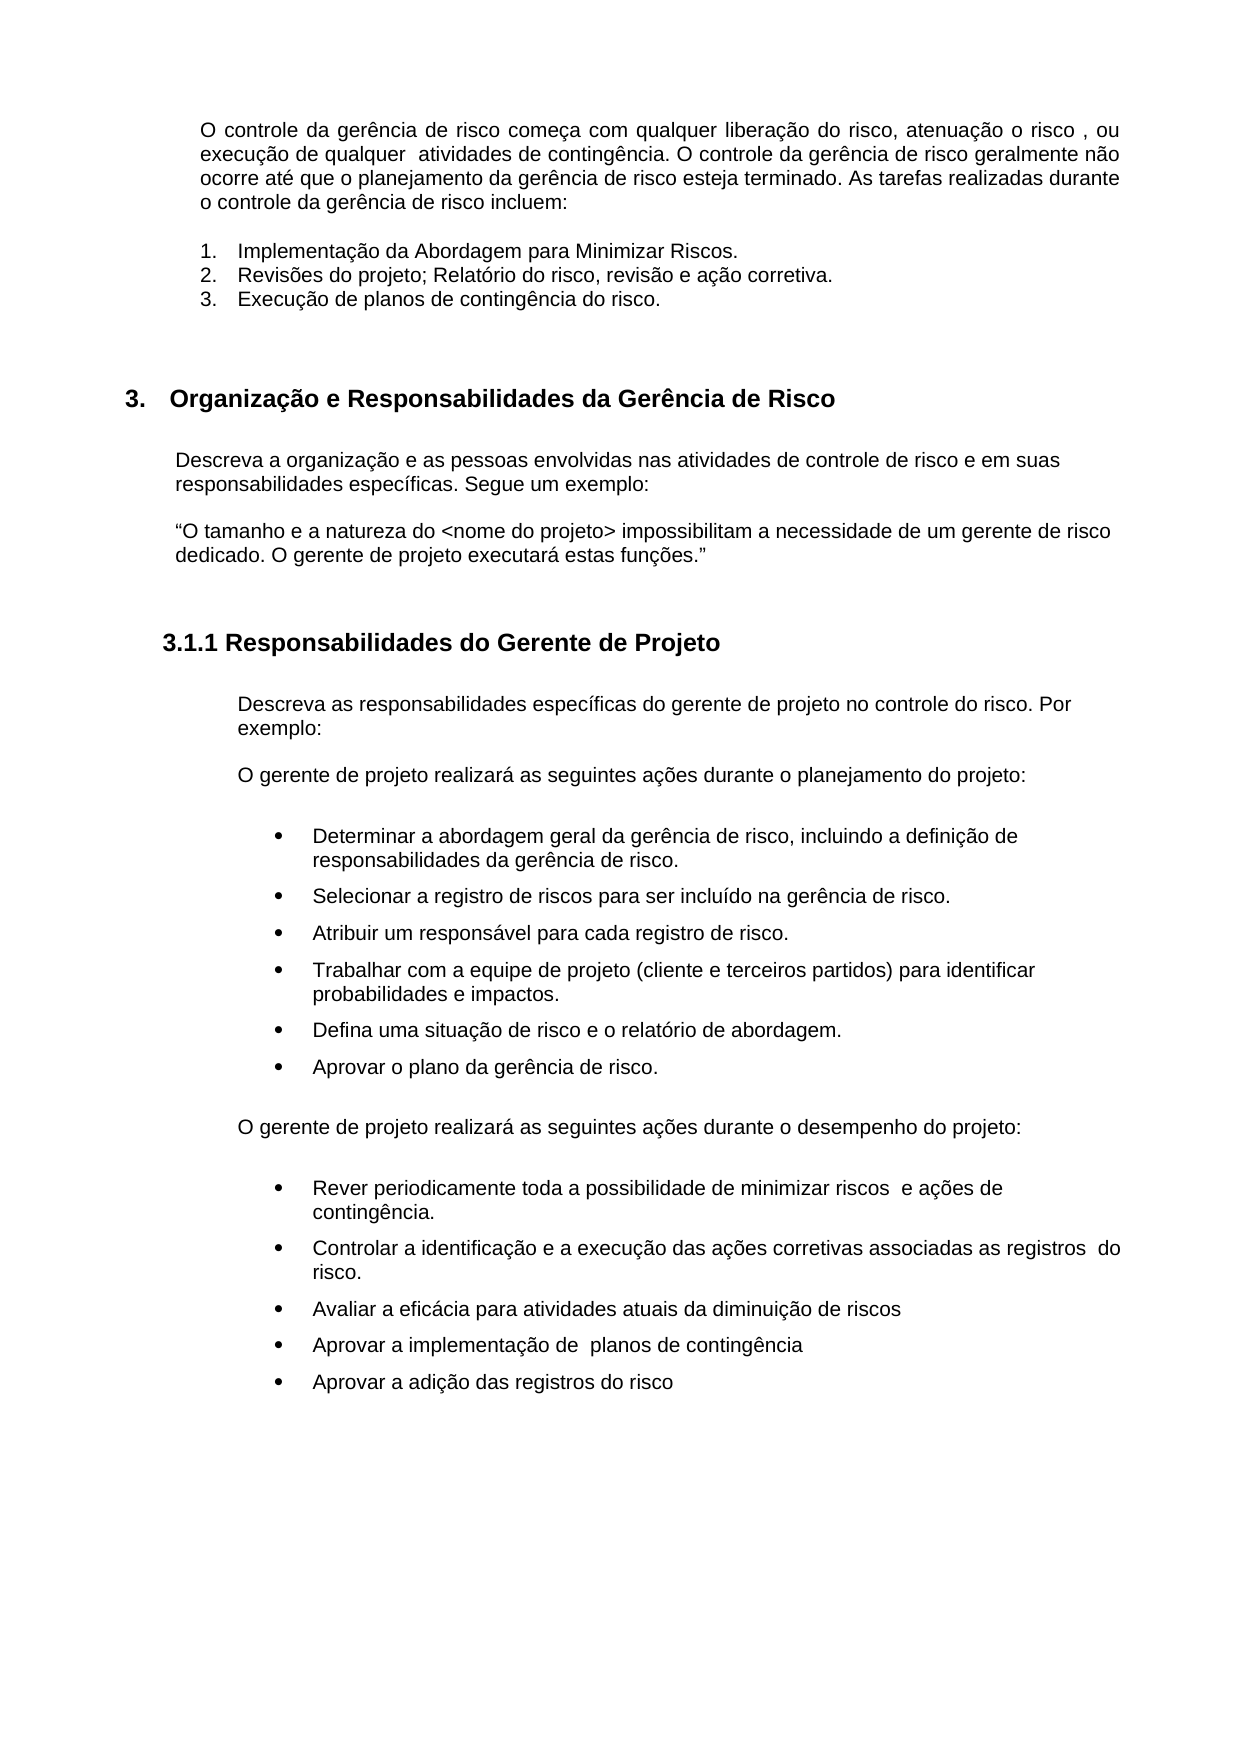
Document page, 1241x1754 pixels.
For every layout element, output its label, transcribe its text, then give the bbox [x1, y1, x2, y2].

text “O tamanho e a natureza do <nome do projeto> impossibilitam a necessidade de um gerente de risco dedicado. O gerente de projeto executará estas funções.” [175, 519, 1122, 567]
list Aprovar o plano da gerência de risco. [275, 1054, 1122, 1078]
list Atribuir um responsável para cada registro de risco. [275, 921, 1122, 945]
list Trabalhar com a equipe de projeto (cliente e terceiros partidos) para identificar probabilidades e impactos. [275, 957, 1122, 1005]
list Execução de planos de contingência do risco. [200, 287, 1122, 335]
list Controlar a identificação e a execução das ações corretivas associadas as registros do risco. [275, 1236, 1122, 1284]
list Avaliar a eficácia para atividades atuais da diminuição de riscos [275, 1296, 1122, 1321]
subtitle Responsabilidades do Gerente de Projeto [162, 628, 1122, 656]
list Selecionar a registro de riscos para ser incluído na gerência de risco. [275, 884, 1122, 908]
list Aprovar a adição das registros do risco [275, 1369, 1122, 1394]
list Aprovar a implementação de planos de contingência [275, 1333, 1122, 1357]
text O controle da gerência de risco começa com qualquer liberação do risco, atenuação o risco , ou execução de qualquer atividades de contingência. O controle da gerência de risco geralmente não ocorre até que o planejamento da gerência de risco esteja terminado. As tarefas realizadas durante o controle da gerência de risco incluem: [200, 118, 1122, 214]
list Determinar a abordagem geral da gerência de risco, incluindo a definição de responsabilidades da gerência de risco. [275, 824, 1122, 872]
text Descreva a organização e as pessoas envolvidas nas atividades de controle de risco e em suas responsabilidades específicas. Segue um exemplo: [175, 447, 1122, 495]
text O gerente de projeto realizará as seguintes ações durante o planejamento do projeto: [237, 763, 1122, 787]
list Revisões do projeto; Relatório do risco, revisão e ação corretiva. [200, 263, 1122, 287]
list Implementação da Abordagem para Minimizar Riscos. [200, 239, 1122, 263]
subtitle Organização e Responsabilidades da Gerência de Risco [125, 384, 1122, 412]
list Defina uma situação de risco e o relatório de abordagem. [275, 1018, 1122, 1042]
list Rever periodicamente toda a possibilidade de minimizar riscos e ações de contingência. [275, 1175, 1122, 1223]
text O gerente de projeto realizará as seguintes ações durante o desempenho do projeto: [125, 1115, 1122, 1139]
text Descreva as responsabilidades específicas do gerente de projeto no controle do risco. Por exemplo: [237, 691, 1122, 739]
